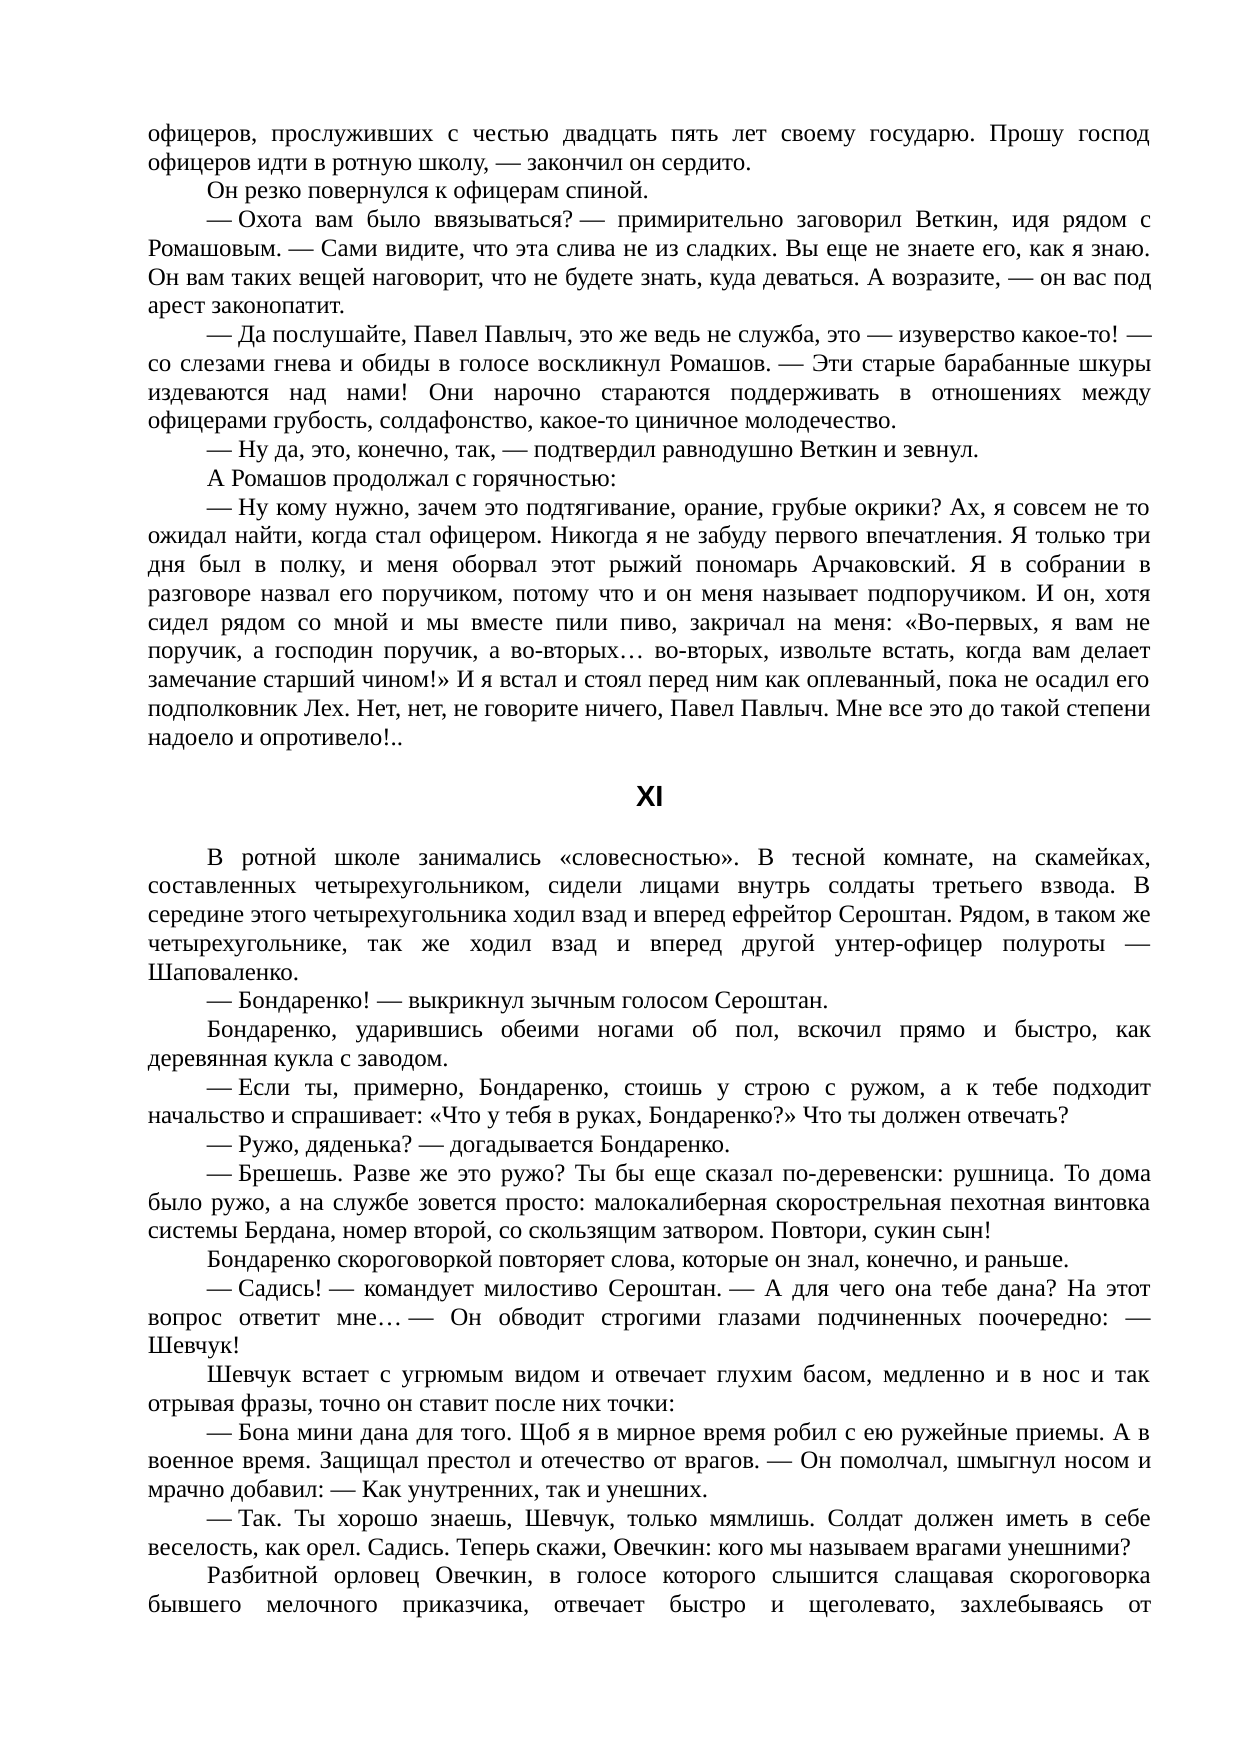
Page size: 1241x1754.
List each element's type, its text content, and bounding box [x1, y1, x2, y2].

text В ротной школе занимались «словесностью». В тесной комнате, на скамейках, составленных четырехугольником, сидели лицами внутрь солдаты третьего взвода. В середине этого четырехугольника ходил взад и вперед ефрейтор Сероштан. Рядом, в таком же четырехугольнике, так же ходил взад и вперед другой унтер-офицер полуроты — Шаповаленко. [148, 842, 1152, 985]
text — Ружо, дяденька? — догадывается Бондаренко. [148, 1129, 1152, 1158]
text офицеров, прослуживших с честью двадцать пять лет своему государю. Прошу господ офицеров идти в ротную школу, — закончил он сердито. [148, 118, 1152, 176]
text — Ну кому нужно, зачем это подтягивание, орание, грубые окрики? Ах, я совсем не то ожидал найти, когда стал офицером. Никогда я не забуду первого впечатления. Я только три дня был в полку, и меня оборвал этот рыжий пономарь Арчаковский. Я в собрании в разговоре назвал его поручиком, потому что и он меня называет подпоручиком. И он, хотя сидел рядом со мной и мы вместе пили пиво, закричал на меня: «Во-первых, я вам не поручик, а господин поручик, а во-вторых… во-вторых, извольте встать, когда вам делает замечание старший чином!» И я встал и стоял перед ним как оплеванный, пока не осадил его подполковник Лех. Нет, нет, не говорите ничего, Павел Павлыч. Мне все это до такой степени надоело и опротивело!.. [148, 492, 1152, 751]
text Шевчук встает с угрюмым видом и отвечает глухим басом, медленно и в нос и так отрывая фразы, точно он ставит после них точки: [148, 1359, 1152, 1417]
text — Садись! — командует милостиво Сероштан. — А для чего она тебе дана? На этот вопрос ответит мне… — Он обводит строгими глазами подчиненных поочередно: — Шевчук! [148, 1273, 1152, 1359]
text — Брешешь. Разве же это ружо? Ты бы еще сказал по-деревенски: рушница. То дома было ружо, а на службе зовется просто: малокалиберная скорострельная пехотная винтовка системы Бердана, номер второй, со скользящим затвором. Повтори, сукин сын! [148, 1158, 1152, 1244]
text Он резко повернулся к офицерам спиной. [148, 176, 1152, 204]
text Бондаренко скороговоркой повторяет слова, которые он знал, конечно, и раньше. [148, 1244, 1152, 1273]
text — Охота вам было ввязываться? — примирительно заговорил Веткин, идя рядом с Ромашовым. — Сами видите, что эта слива не из сладких. Вы еще не знаете его, как я знаю. Он вам таких вещей наговорит, что не будете знать, куда деваться. А возразите, — он вас под арест законопатит. [148, 204, 1152, 319]
text А Ромашов продолжал с горячностью: [148, 463, 1152, 492]
text — Если ты, примерно, Бондаренко, стоишь у строю с ружом, а к тебе подходит начальство и спрашивает: «Что у тебя в руках, Бондаренко?» Что ты должен отвечать? [148, 1072, 1152, 1129]
text Разбитной орловец Овечкин, в голосе которого слышится слащавая скороговорка бывшего мелочного приказчика, отвечает быстро и щеголевато, захлебываясь от [148, 1560, 1152, 1618]
text Бондаренко, ударившись обеими ногами об пол, вскочил прямо и быстро, как деревянная кукла с заводом. [148, 1014, 1152, 1072]
text — Да послушайте, Павел Павлыч, это же ведь не служба, это — изуверство какое-то! — со слезами гнева и обиды в голосе воскликнул Ромашов. — Эти старые барабанные шкуры издеваются над нами! Они нарочно стараются поддерживать в отношениях между офицерами грубость, солдафонство, какое-то циничное молодечество. [148, 319, 1152, 434]
text — Бона мини дана для того. Щоб я в мирное время робил с ею ружейные приемы. А в военное время. Защищал престол и отечество от врагов. — Он помолчал, шмыгнул носом и мрачно добавил: — Как унутренних, так и унешних. [148, 1417, 1152, 1503]
text — Ну да, это, конечно, так, — подтвердил равнодушно Веткин и зевнул. [148, 434, 1152, 463]
subtitle XI [148, 779, 1152, 813]
text — Бондаренко! — выкрикнул зычным голосом Сероштан. [148, 985, 1152, 1014]
text — Так. Ты хорошо знаешь, Шевчук, только мямлишь. Солдат должен иметь в себе веселость, как орел. Садись. Теперь скажи, Овечкин: кого мы называем врагами унешними? [148, 1503, 1152, 1560]
